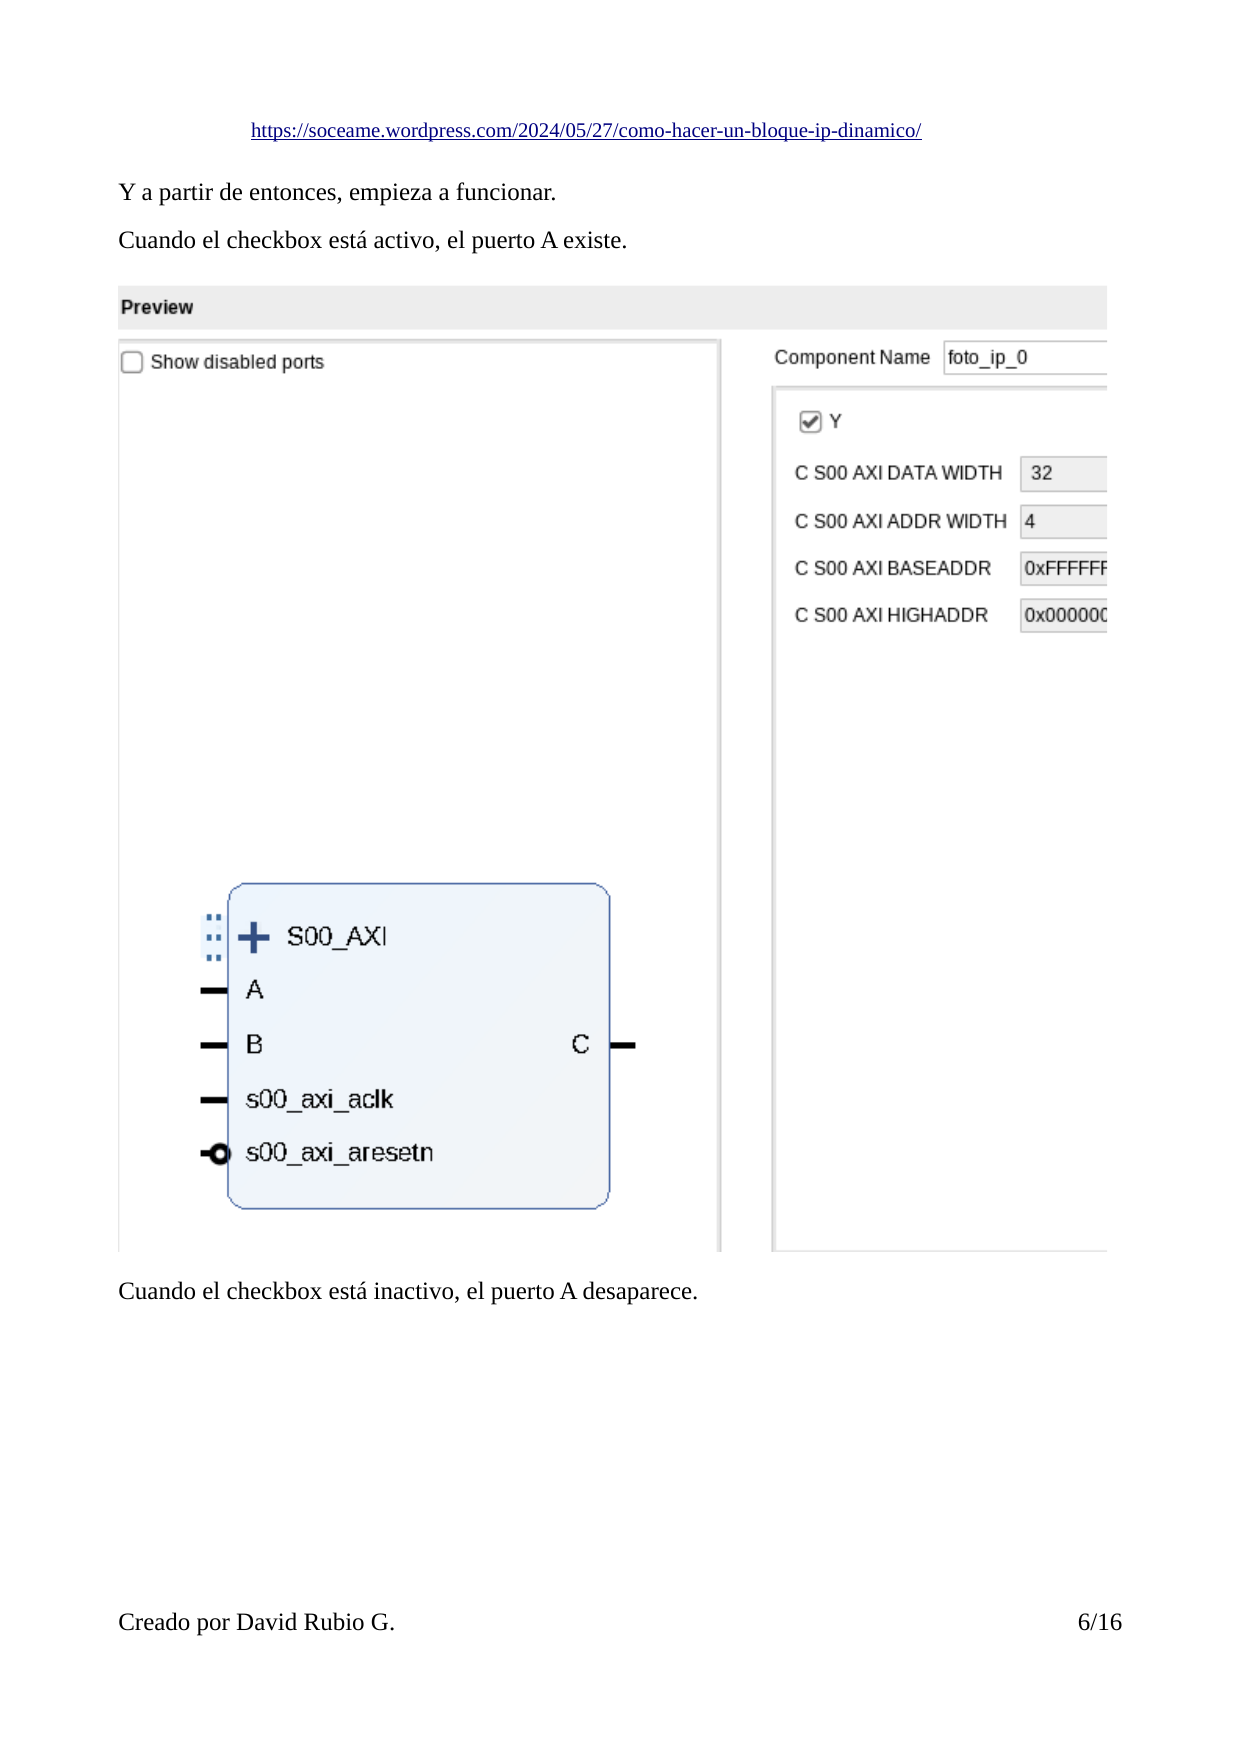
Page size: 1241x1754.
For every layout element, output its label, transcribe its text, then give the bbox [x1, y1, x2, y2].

text Y a partir de entonces, empieza a funcionar. [118, 177, 1122, 206]
picture [118, 272, 1108, 1252]
text Cuando el checkbox está inactivo, el puerto A desaparece. [118, 1276, 1122, 1305]
text Cuando el checkbox está activo, el puerto A existe. [118, 225, 1122, 253]
